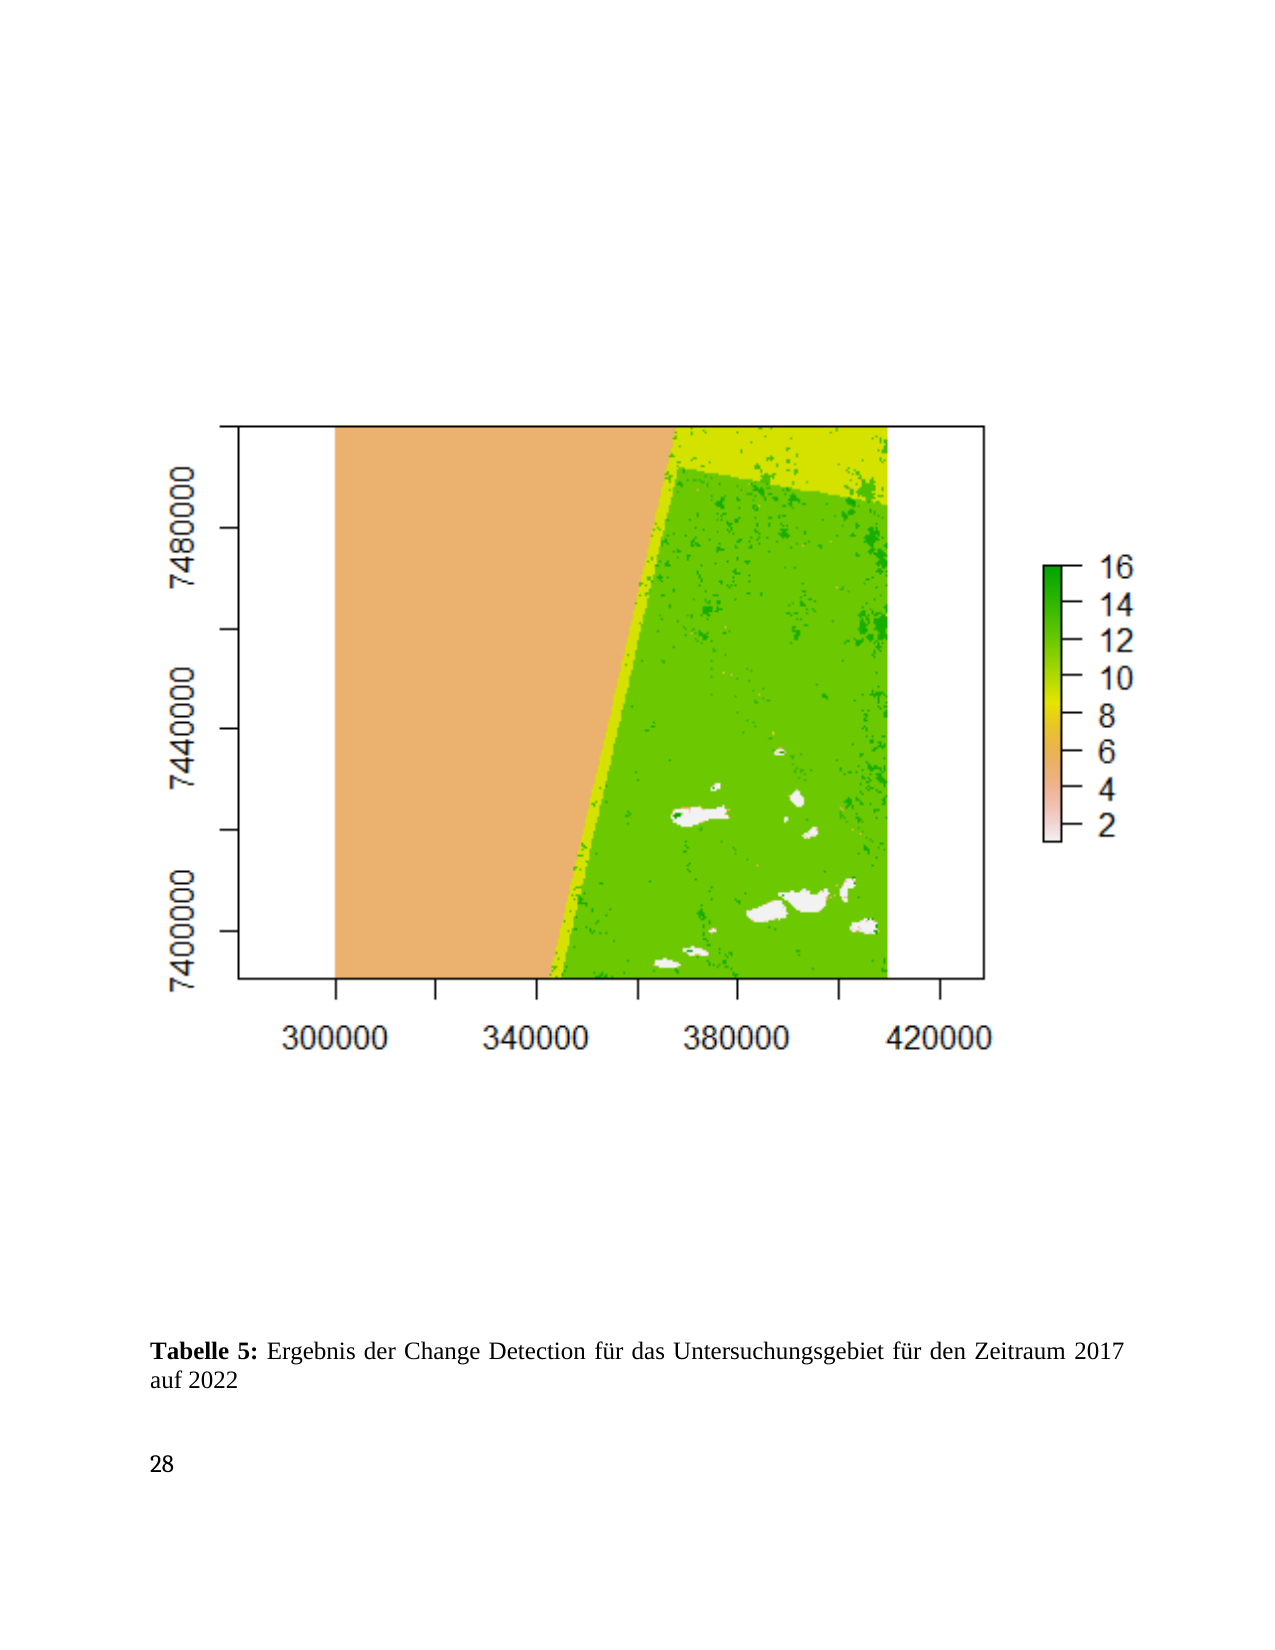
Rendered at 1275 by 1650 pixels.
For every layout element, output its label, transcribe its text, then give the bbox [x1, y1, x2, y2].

text Tabelle 5: Ergebnis der Change Detection für das Untersuchungsgebiet für den Zeitraum 2017 auf 2022 [150, 1336, 1125, 1393]
picture [83, 271, 1208, 1175]
